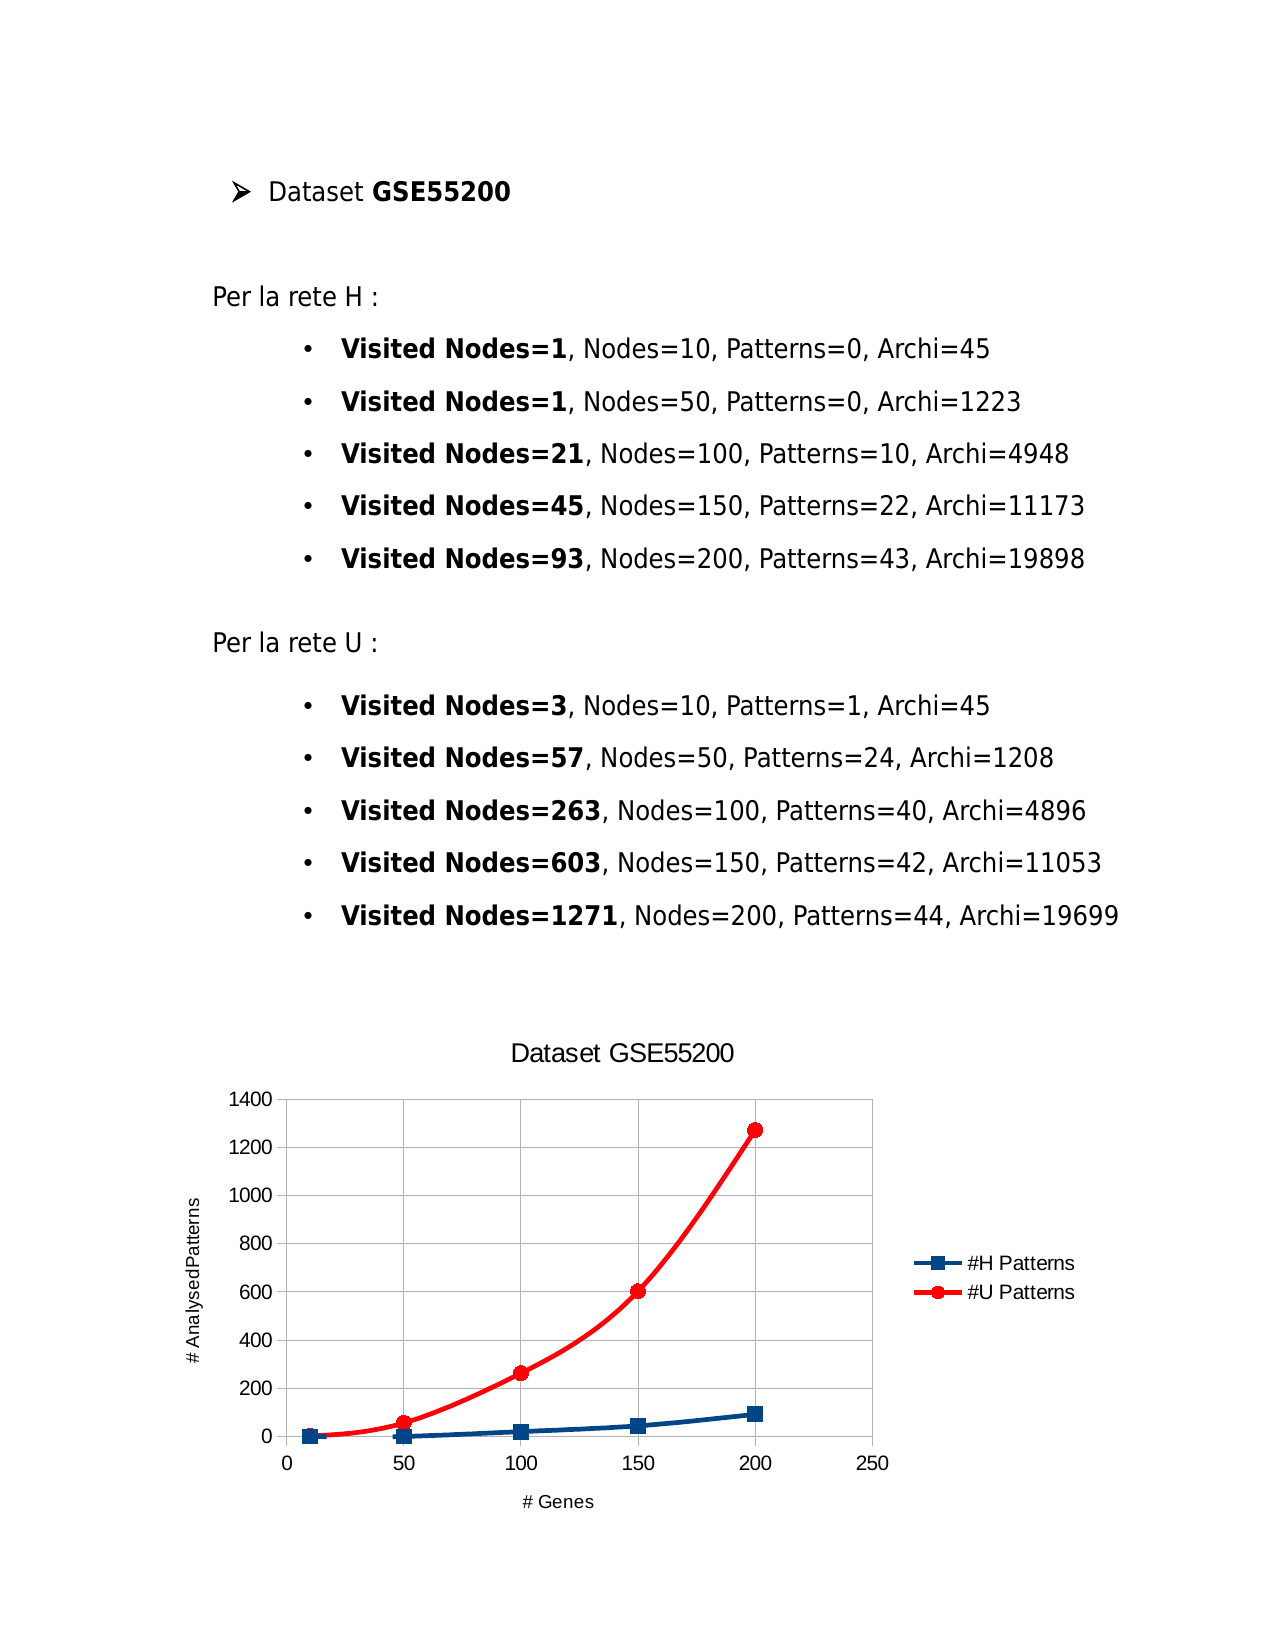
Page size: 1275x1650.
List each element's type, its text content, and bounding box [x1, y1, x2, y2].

list Visited Nodes=93, Nodes=200, Patterns=43, Archi=19898 [303, 543, 1157, 575]
list Dataset GSE55200 [231, 176, 1157, 208]
list Visited Nodes=1, Nodes=50, Patterns=0, Archi=1223 [303, 386, 1157, 417]
list Visited Nodes=1, Nodes=10, Patterns=0, Archi=45 [303, 333, 1157, 365]
text Per la rete H : [118, 281, 1157, 313]
list Visited Nodes=1271, Nodes=200, Patterns=44, Archi=19699 [303, 900, 1157, 931]
list Visited Nodes=21, Nodes=100, Patterns=10, Archi=4948 [303, 438, 1157, 470]
list Visited Nodes=603, Nodes=150, Patterns=42, Archi=11053 [303, 847, 1157, 879]
list Visited Nodes=57, Nodes=50, Patterns=24, Archi=1208 [303, 743, 1157, 774]
list Visited Nodes=263, Nodes=100, Patterns=40, Archi=4896 [303, 795, 1157, 827]
list Visited Nodes=45, Nodes=150, Patterns=22, Archi=11173 [303, 491, 1157, 522]
text Per la rete U : [118, 627, 1157, 659]
list Visited Nodes=3, Nodes=10, Patterns=1, Archi=45 [303, 690, 1157, 722]
